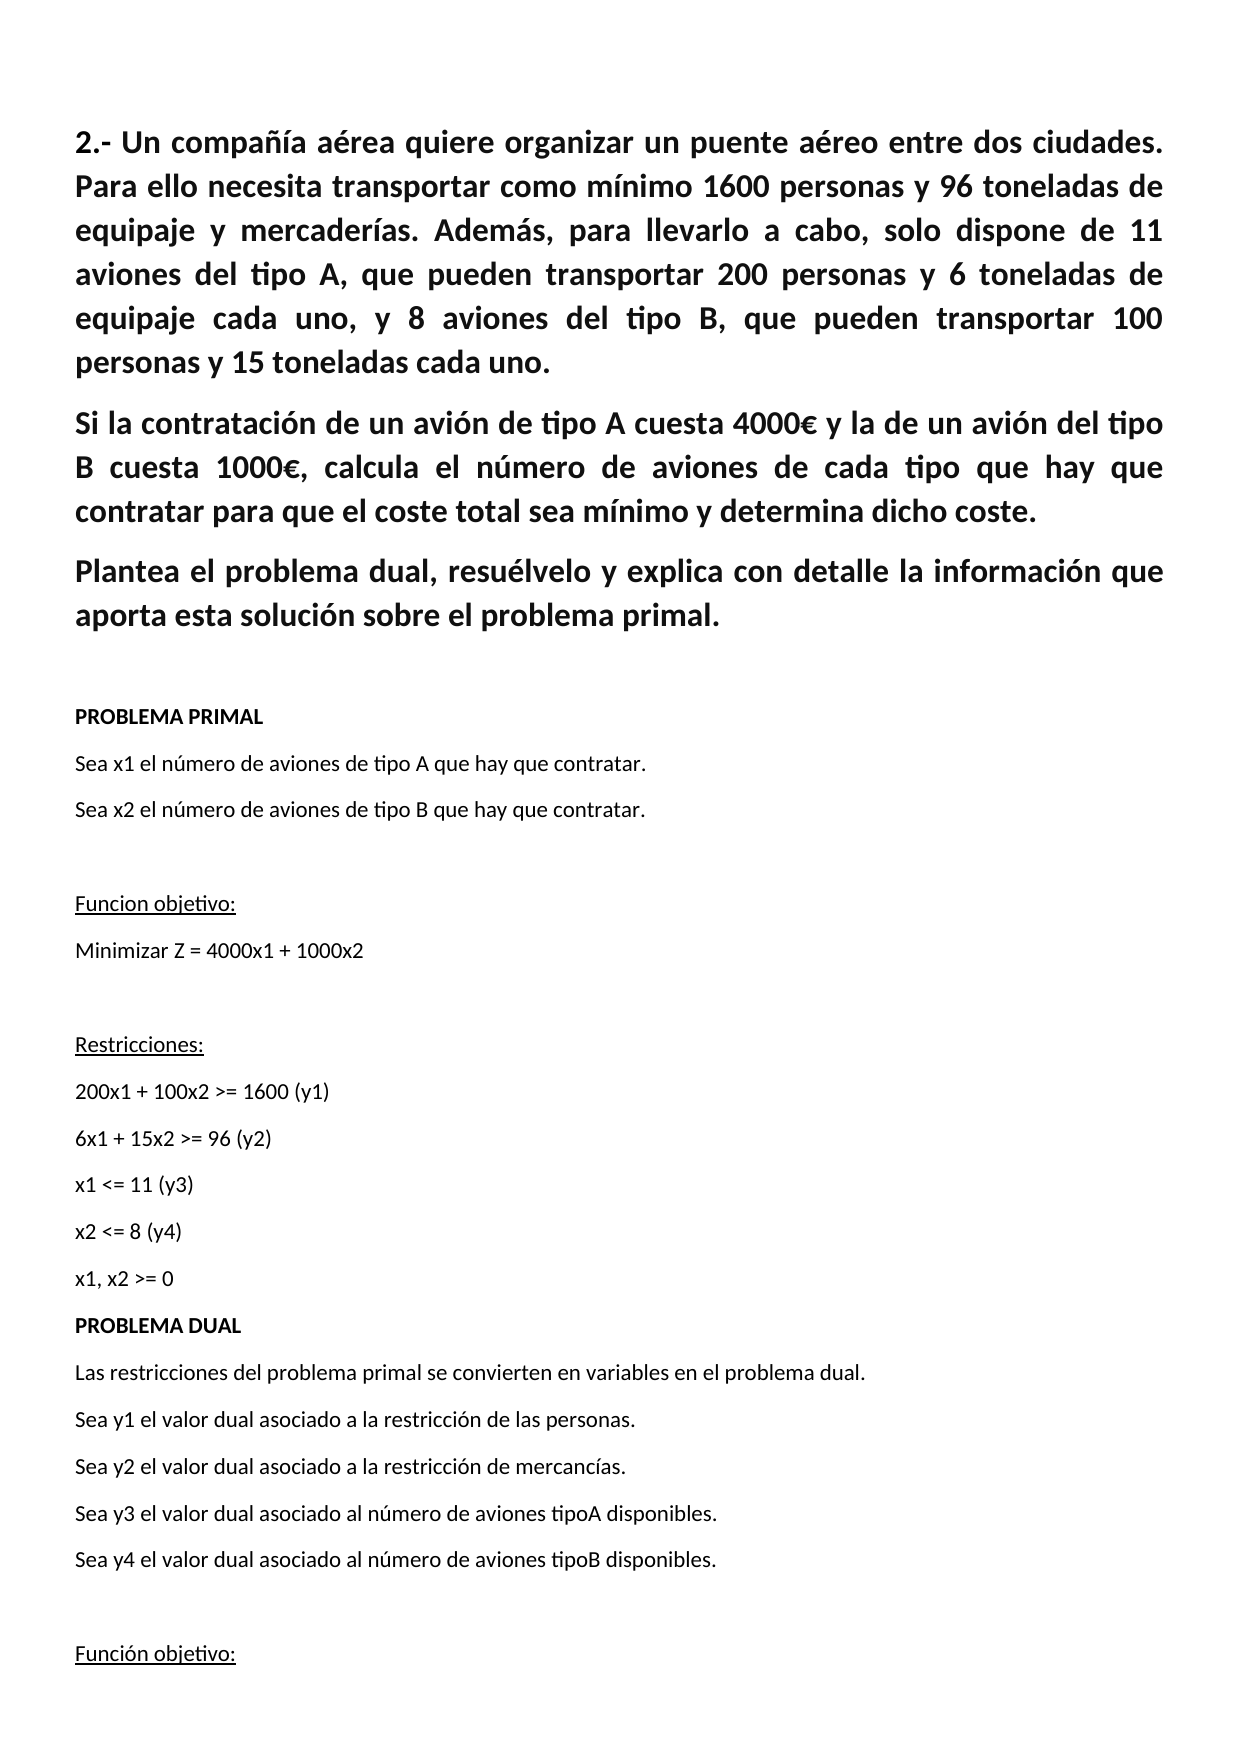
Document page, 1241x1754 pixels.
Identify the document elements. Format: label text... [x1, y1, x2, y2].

text Sea y2 el valor dual asociado a la restricción de mercancías. [75, 1452, 1165, 1480]
text Sea y3 el valor dual asociado al número de aviones tipoA disponibles. [75, 1499, 1165, 1527]
text Las restricciones del problema primal se convierten en variables en el problema dual. [75, 1358, 1165, 1386]
text x1, x2 >= 0 [75, 1264, 1165, 1292]
text Funcion objetivo: [75, 889, 1165, 917]
text x2 <= 8 (y4) [75, 1217, 1165, 1246]
text Sea x1 el número de aviones de tipo A que hay que contratar. [75, 749, 1165, 777]
text 2.- Un compañía aérea quiere organizar un puente aéreo entre dos ciudades. Para ello necesita transportar como mínimo 1600 personas y 96 toneladas de equipaje y mercaderías. Además, para llevarlo a cabo, solo dispone de 11 aviones del tipo A, que pueden transportar 200 personas y 6 toneladas de equipaje cada uno, y 8 aviones del tipo B, que pueden transportar 100 personas y 15 toneladas cada uno. [75, 121, 1165, 382]
text Función objetivo: [75, 1639, 1165, 1667]
text Restricciones: [75, 1030, 1165, 1058]
text Minimizar Z = 4000x1 + 1000x2 [75, 936, 1165, 964]
text Sea y4 el valor dual asociado al número de aviones tipoB disponibles. [75, 1546, 1165, 1574]
text 6x1 + 15x2 >= 96 (y2) [75, 1124, 1165, 1152]
text Plantea el problema dual, resuélvelo y explica con detalle la información que aporta esta solución sobre el problema primal. [75, 550, 1165, 635]
text Sea y1 el valor dual asociado a la restricción de las personas. [75, 1405, 1165, 1433]
text x1 <= 11 (y3) [75, 1171, 1165, 1199]
text Sea x2 el número de aviones de tipo B que hay que contratar. [75, 796, 1165, 824]
text PROBLEMA DUAL [75, 1311, 1165, 1339]
text PROBLEMA PRIMAL [75, 702, 1165, 730]
text Si la contratación de un avión de tipo A cuesta 4000€ y la de un avión del tipo B cuesta 1000€, calcula el número de aviones de cada tipo que hay que contratar para que el coste total sea mínimo y determina dicho coste. [75, 402, 1165, 531]
text 200x1 + 100x2 >= 1600 (y1) [75, 1077, 1165, 1105]
